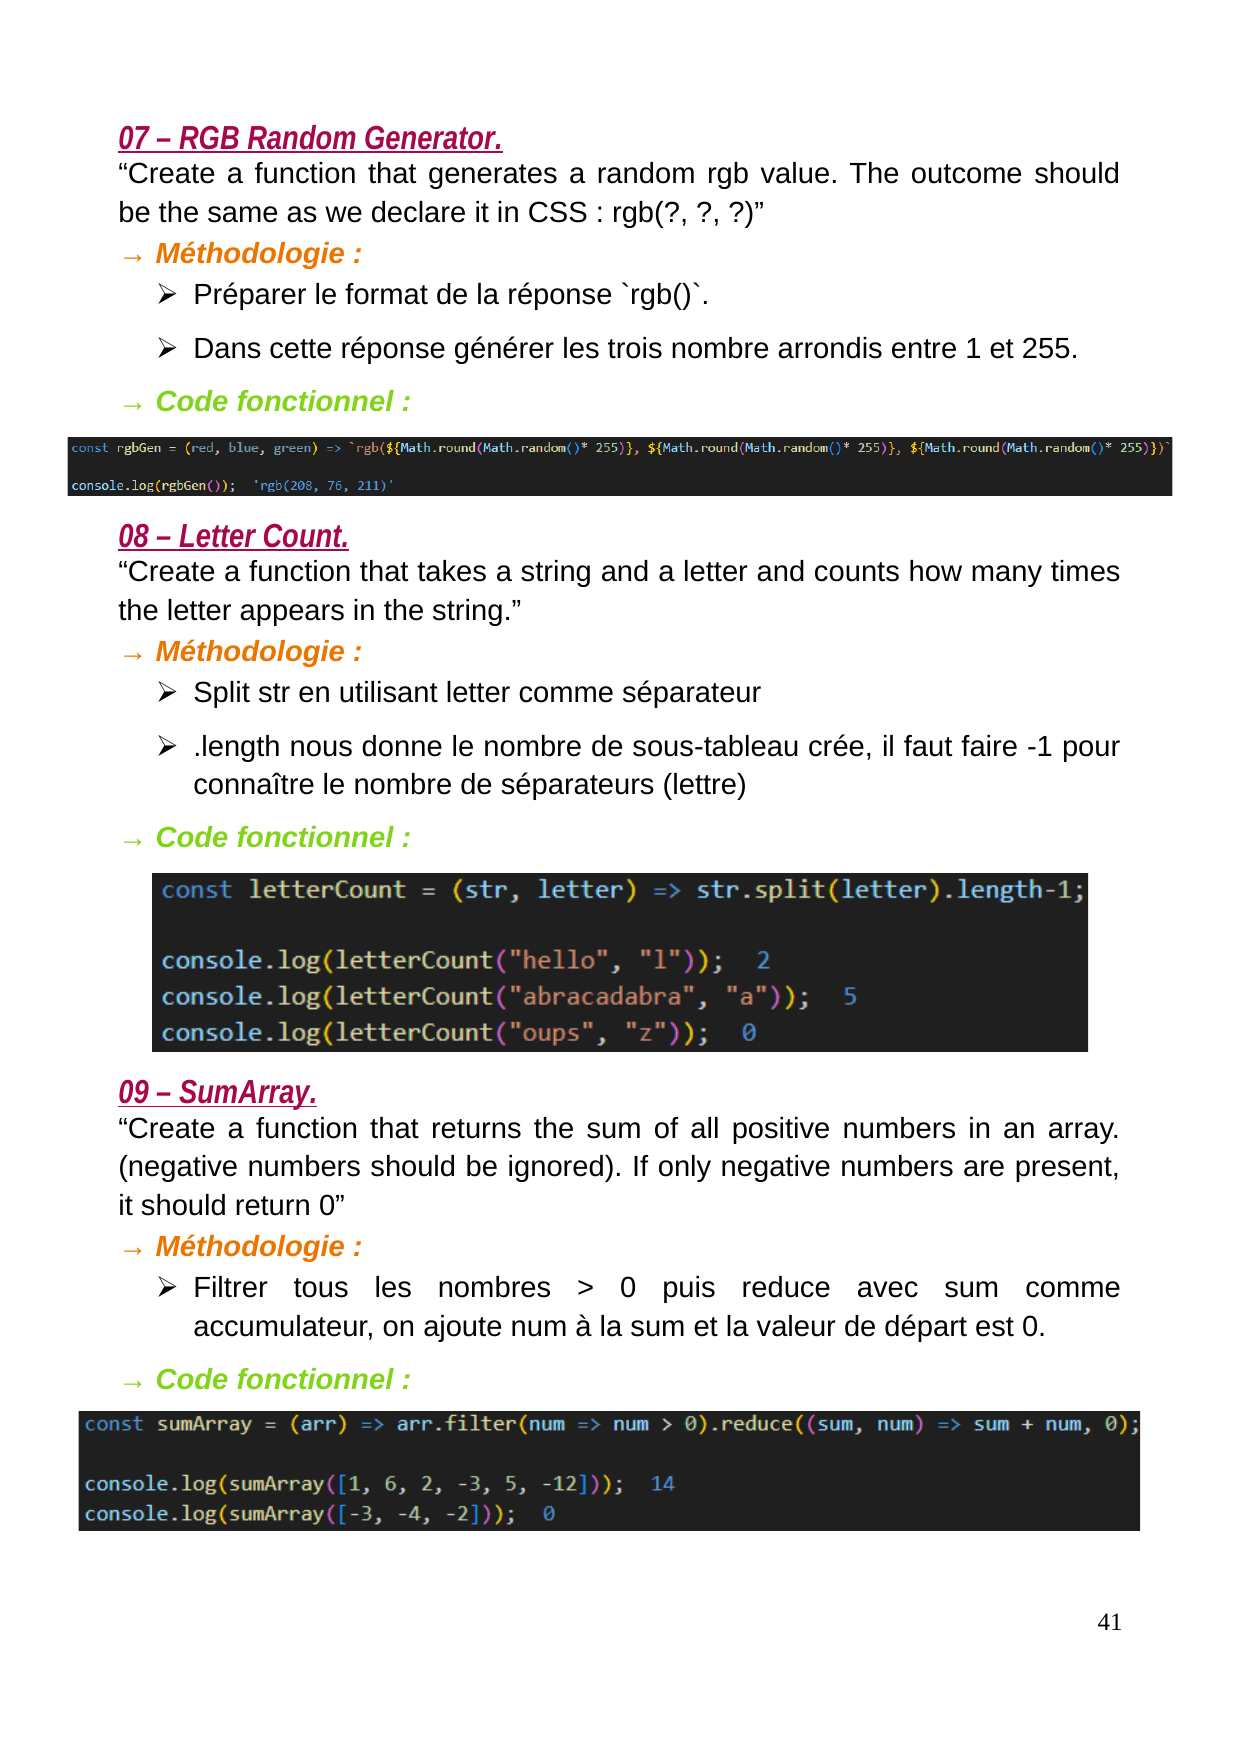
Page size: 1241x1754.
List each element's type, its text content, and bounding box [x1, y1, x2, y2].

text “Create a function that returns the sum of all positive numbers in an array. (negative numbers should be ignored). If only negative numbers are present, it should return 0” [118, 1111, 1122, 1221]
list .length nous donne le nombre de sous-tableau crée, il faut faire -1 pour connaître le nombre de séparateurs (lettre) [156, 729, 1122, 801]
list Filtrer tous les nombres > 0 puis reduce avec sum comme accumulateur, on ajoute num à la sum et la valeur de départ est 0. [156, 1270, 1122, 1342]
picture [67, 437, 1173, 496]
text → Code fonctionnel : [118, 384, 1122, 418]
text → Code fonctionnel : [118, 1362, 1122, 1411]
text [118, 1531, 1122, 1564]
subtitle 09 – SumArray. [118, 1072, 1122, 1111]
picture [152, 873, 1089, 1052]
subtitle 08 – Letter Count. [118, 516, 1122, 554]
text → Méthodologie : [118, 236, 1122, 270]
picture [78, 1411, 1141, 1531]
text → Méthodologie : [118, 1229, 1122, 1262]
list Split str en utilisant letter comme séparateur [156, 675, 1122, 709]
list Préparer le format de la réponse `rgb()`. [156, 277, 1122, 311]
subtitle 07 – RGB Random Generator. [118, 118, 1122, 156]
list Dans cette réponse générer les trois nombre arrondis entre 1 et 255. [156, 331, 1122, 364]
text “Create a function that takes a string and a letter and counts how many times the letter appears in the string.” [118, 554, 1122, 626]
text → Méthodologie : [118, 634, 1122, 668]
text “Create a function that generates a random rgb value. The outcome should be the same as we declare it in CSS : rgb(?, ?, ?)” [118, 156, 1122, 228]
text → Code fonctionnel : [118, 821, 1122, 854]
